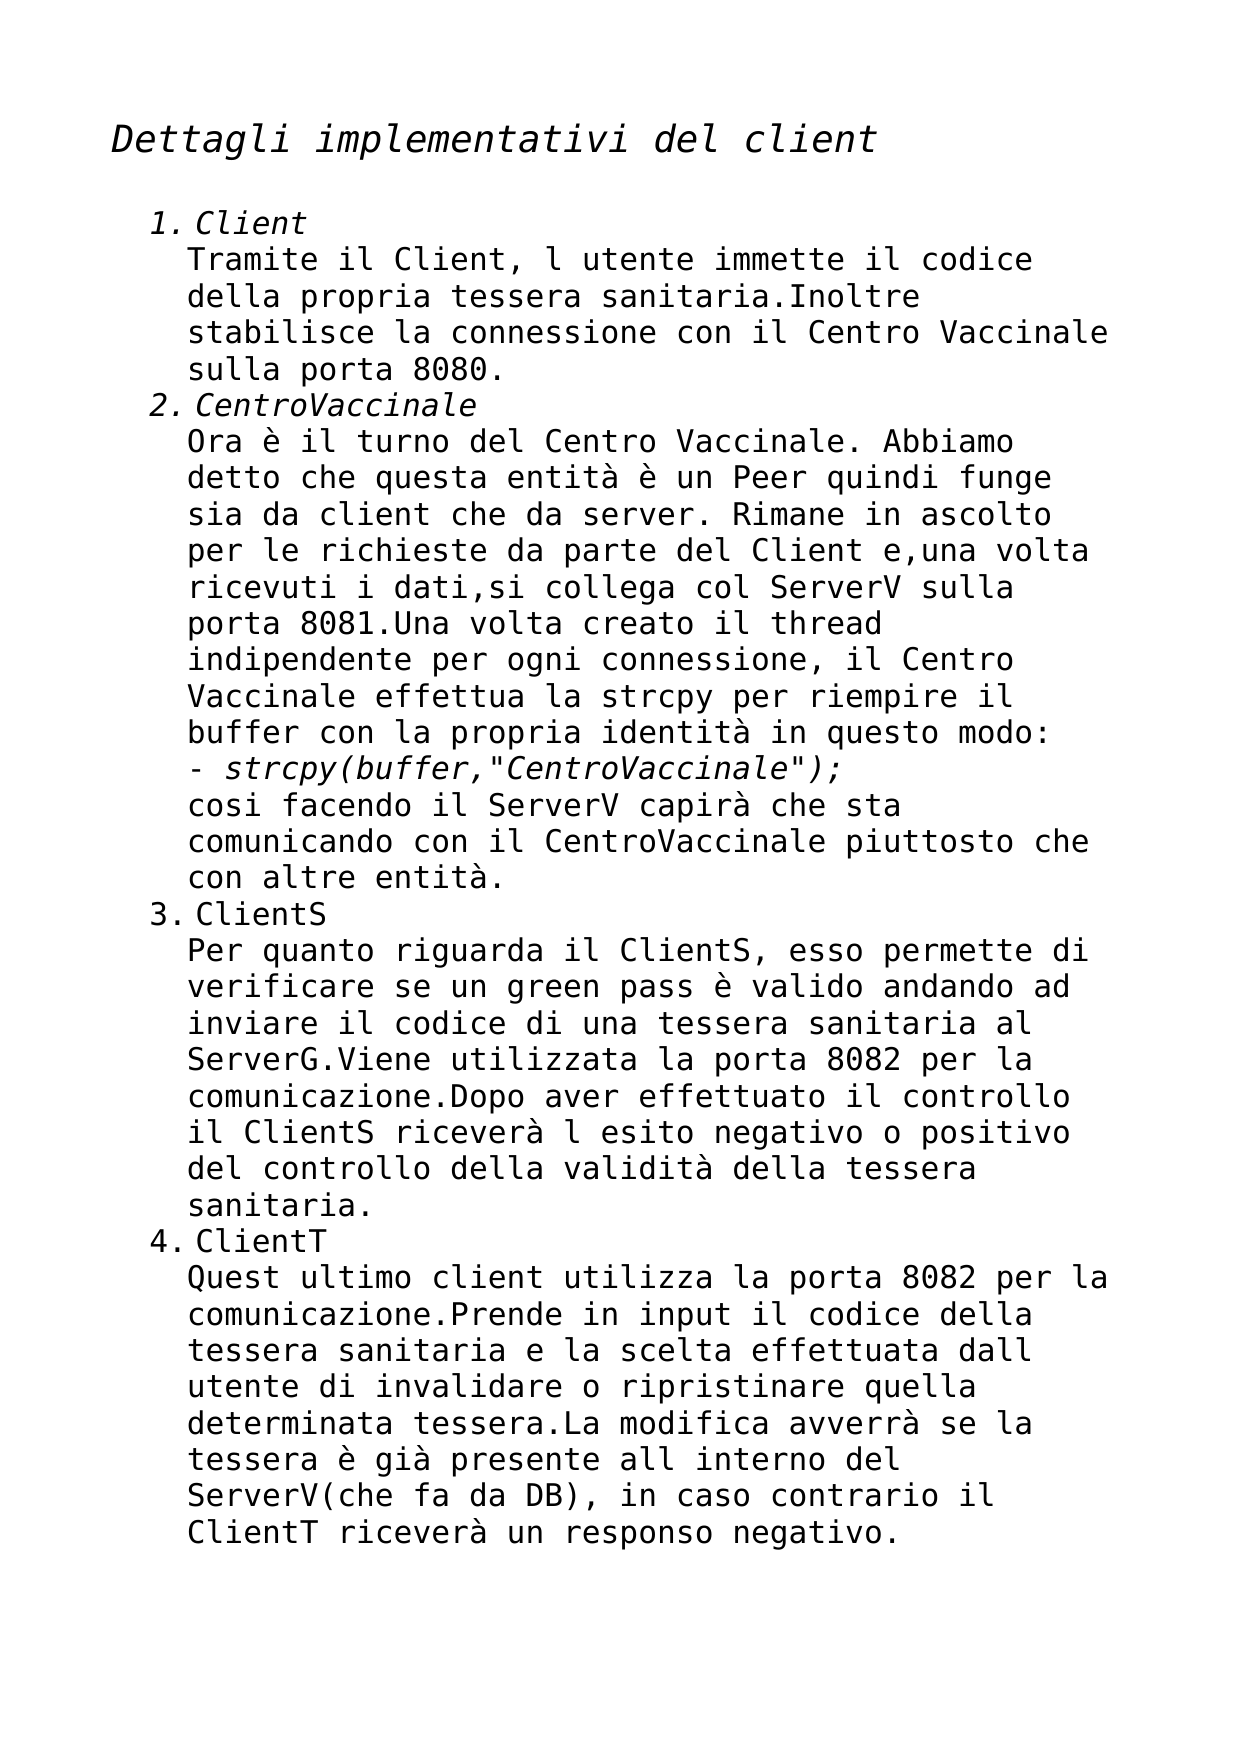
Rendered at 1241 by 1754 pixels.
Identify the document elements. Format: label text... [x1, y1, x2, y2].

list Client [149, 205, 1121, 242]
list ClientT [149, 1223, 1121, 1260]
list CentroVaccinale [149, 387, 1121, 423]
list Per quanto riguarda il ClientS, esso permette di verificare se un green pass è valido andando ad inviare il codice di una tessera sanitaria al ServerG.Viene utilizzata la porta 8082 per la comunicazione.Dopo aver effettuato il controllo il ClientS riceverà l esito negativo o positivo del controllo della validità della tessera sanitaria. [149, 932, 1121, 1223]
list Tramite il Client, l utente immette il codice della propria tessera sanitaria.Inoltre stabilisce la connessione con il Centro Vaccinale sulla porta 8080. [149, 242, 1121, 387]
list Ora è il turno del Centro Vaccinale. Abbiamo detto che questa entità è un Peer quindi funge sia da client che da server. Rimane in ascolto per le richieste da parte del Client e,una volta ricevuti i dati,si collega col ServerV sulla porta 8081.Una volta creato il thread indipendente per ogni connessione, il Centro Vaccinale effettua la strcpy per riempire il buffer con la propria identità in questo modo: [149, 423, 1121, 751]
list ClientS [149, 896, 1121, 932]
text Dettagli implementativi del client [112, 118, 1121, 162]
list cosi facendo il ServerV capirà che sta comunicando con il CentroVaccinale piuttosto che con altre entità. [149, 787, 1121, 896]
list - strcpy(buffer,"CentroVaccinale"); [149, 751, 1121, 787]
list Quest ultimo client utilizza la porta 8082 per la comunicazione.Prende in input il codice della tessera sanitaria e la scelta effettuata dall utente di invalidare o ripristinare quella determinata tessera.La modifica avverrà se la tessera è già presente all interno del ServerV(che fa da DB), in caso contrario il ClientT riceverà un responso negativo. [149, 1260, 1121, 1551]
